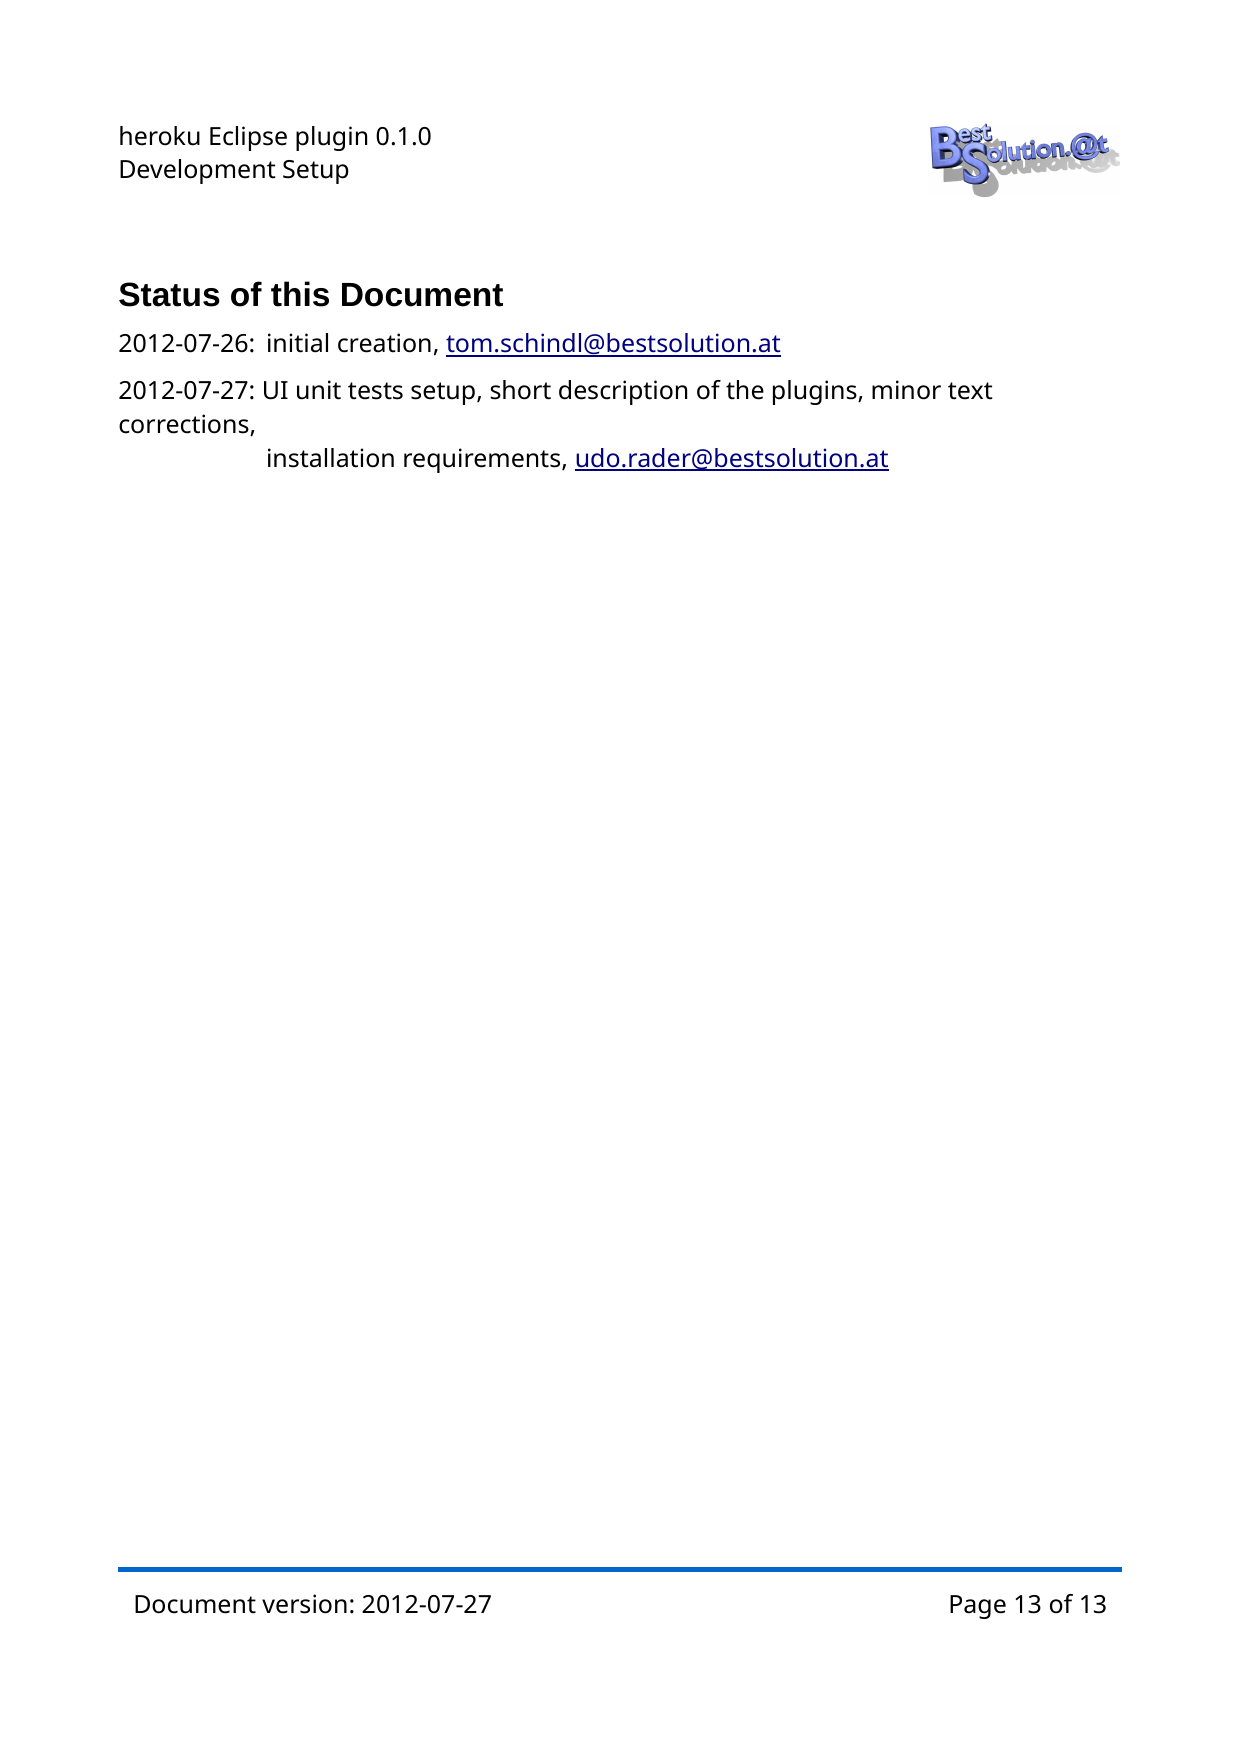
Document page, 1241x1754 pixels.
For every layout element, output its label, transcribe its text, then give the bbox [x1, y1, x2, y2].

picture [928, 122, 1121, 198]
text 2012-07-26: initial creation, tom.schindl@bestsolution.at [118, 326, 1122, 360]
text 2012-07-27: UI unit tests setup, short description of the plugins, minor text corrections, installation requirements, udo.rader@bestsolution.at [118, 372, 1122, 475]
subtitle Status of this Document [118, 275, 1122, 313]
